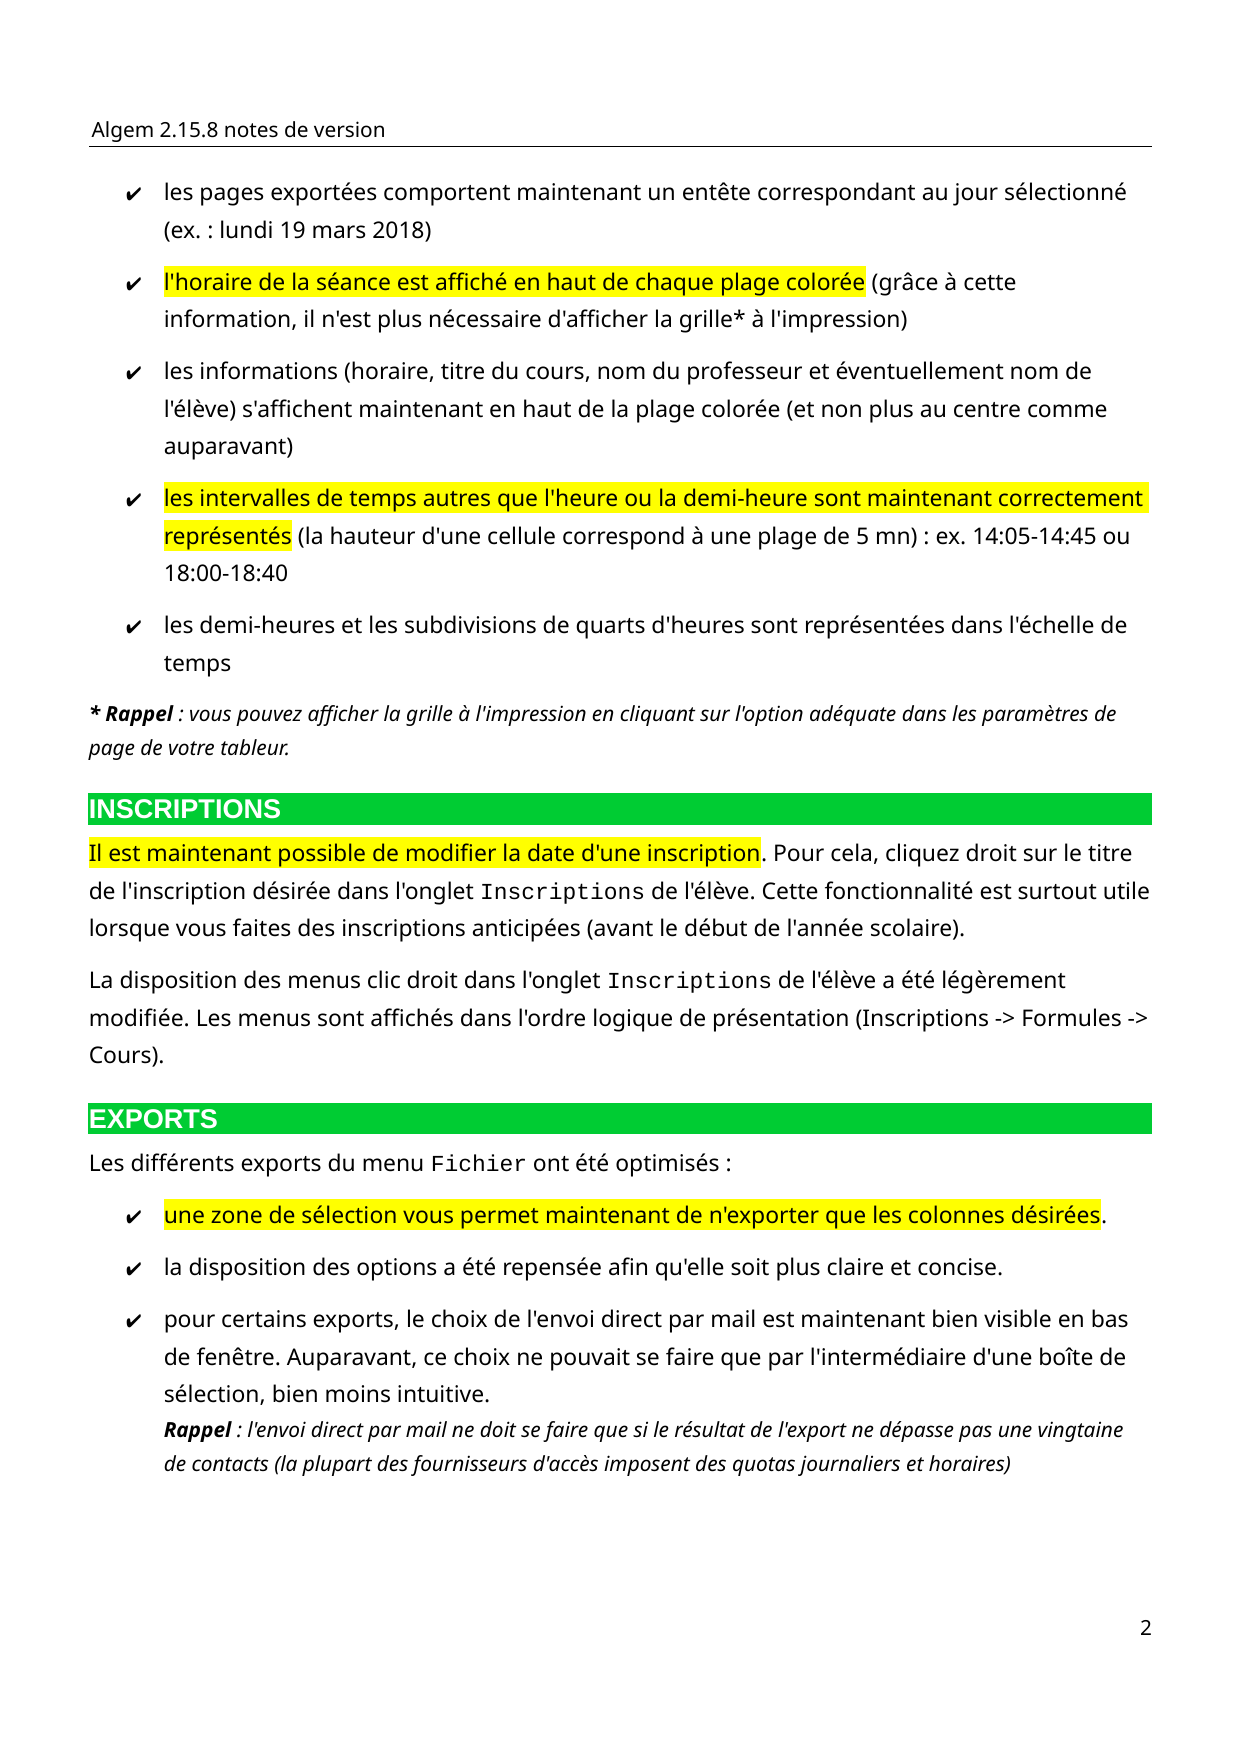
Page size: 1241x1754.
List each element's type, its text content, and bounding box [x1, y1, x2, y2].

list les informations (horaire, titre du cours, nom du professeur et éventuellement nom de l'élève) s'affichent maintenant en haut de la plage colorée (et non plus au centre comme auparavant) [126, 355, 1152, 461]
text Il est maintenant possible de modifier la date d'une inscription. Pour cela, cliquez droit sur le titre de l'inscription désirée dans l'onglet Inscriptions de l'élève. Cette fonctionnalité est surtout utile lorsque vous faites des inscriptions anticipées (avant le début de l'année scolaire). [88, 837, 1152, 943]
list pour certains exports, le choix de l'envoi direct par mail est maintenant bien visible en bas de fenêtre. Auparavant, ce choix ne pouvait se faire que par l'intermédiaire d'une boîte de sélection, bien moins intuitive. Rappel : l'envoi direct par mail ne doit se faire que si le résultat de l'export ne dépasse pas une vingtaine de contacts (la plupart des fournisseurs d'accès imposent des quotas journaliers et horaires) [126, 1303, 1152, 1478]
subtitle INSCRIPTIONS [88, 793, 1152, 825]
list les pages exportées comportent maintenant un entête correspondant au jour sélectionné (ex. : lundi 19 mars 2018) [126, 176, 1152, 245]
text * Rappel : vous pouvez afficher la grille à l'impression en cliquant sur l'option adéquate dans les paramètres de page de votre tableur. [88, 699, 1152, 761]
list les intervalles de temps autres que l'heure ou la demi-heure sont maintenant correctement représentés (la hauteur d'une cellule correspond à une plage de 5 mn) : ex. 14:05-14:45 ou 18:00-18:40 [126, 482, 1152, 588]
text La disposition des menus clic droit dans l'onglet Inscriptions de l'élève a été légèrement modifiée. Les menus sont affichés dans l'ordre logique de présentation (Inscriptions -> Formules -> Cours). [88, 964, 1152, 1071]
list l'horaire de la séance est affiché en haut de chaque plage colorée (grâce à cette information, il n'est plus nécessaire d'afficher la grille* à l'impression) [126, 266, 1152, 334]
text Les différents exports du menu Fichier ont été optimisés : [88, 1147, 1152, 1178]
list la disposition des options a été repensée afin qu'elle soit plus claire et concise. [126, 1251, 1152, 1282]
subtitle EXPORTS [88, 1103, 1152, 1134]
list une zone de sélection vous permet maintenant de n'exporter que les colonnes désirées. [126, 1199, 1152, 1230]
list les demi-heures et les subdivisions de quarts d'heures sont représentées dans l'échelle de temps [126, 609, 1152, 678]
